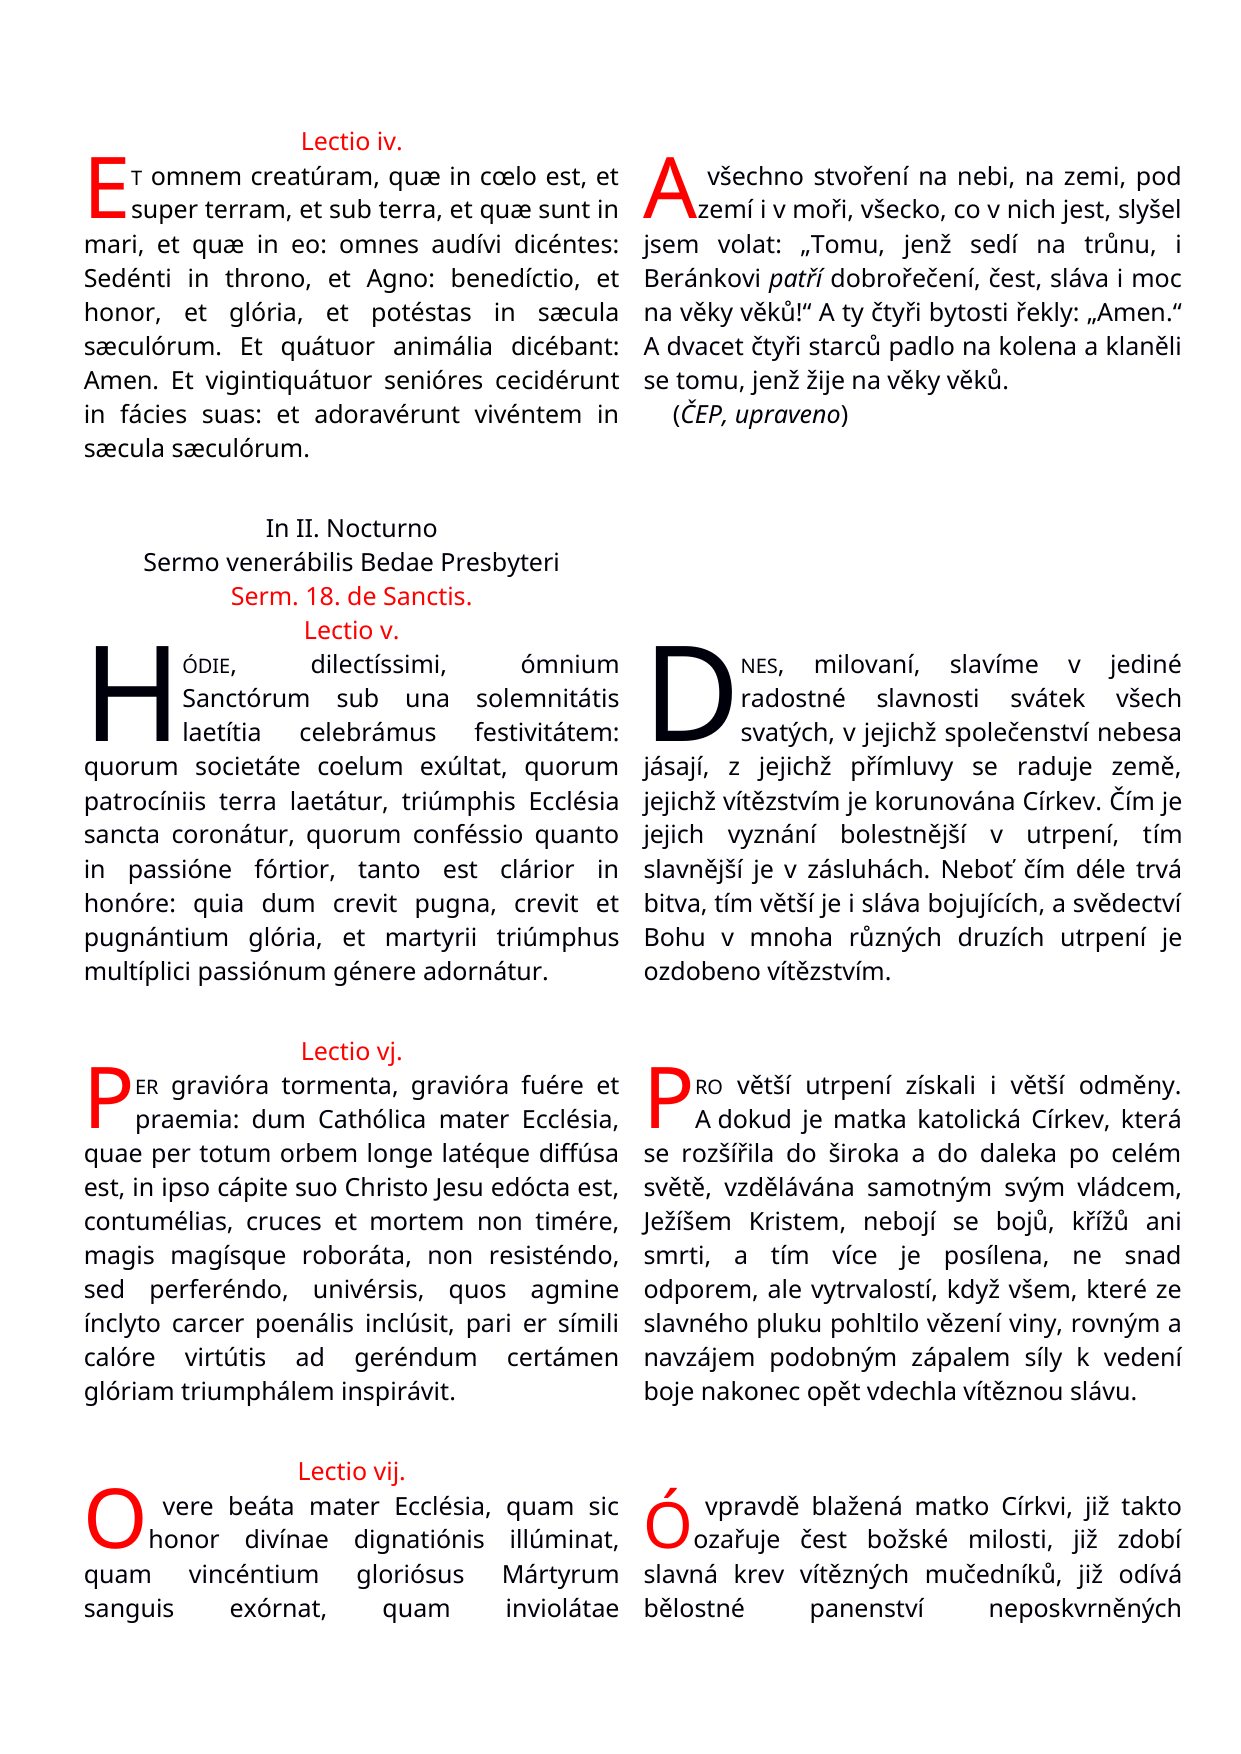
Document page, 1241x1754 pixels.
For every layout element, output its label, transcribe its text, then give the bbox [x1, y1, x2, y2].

table_cell Dnes, milovaní, slavíme v jediné radostné slavnosti svátek všech svatých, v jejichž společenství nebesa jásají, z jejichž přímluvy se raduje země, jejichž vítězstvím je korunována Církev. Čím je jejich vyznání bolestnější v utrpení, tím slavnější je v zásluhách. Neboť čím déle trvá bitva, tím větší je i sláva bojujících, a svědectví Bohu v mnoha různých druzích utrpení je ozdobeno vítězstvím. [631, 505, 1194, 1027]
table_cell Lectio vij. O vere beáta mater Ecclésia, quam sic honor divínae dignatiónis illúminat, quam vincéntium gloriósus Mártyrum sanguis exórnat, quam inviolátae [72, 1448, 631, 1630]
table_cell A všechno stvoření na nebi, na zemi, pod zemí i v moři, všecko, co v nich jest, slyšel jsem volat: „Tomu, jenž sedí na trůnu, i Beránkovi patří dobrořečení, čest, sláva i moc na věky věků!“ A ty čtyři bytosti řekly: „Amen.“ A dvacet čtyři starců padlo na kolena a klaněli se tomu, jenž žije na věky věků. (ČEP, upraveno) [631, 118, 1194, 505]
table_cell Lectio iv. Et omnem creatúram, quæ in cœlo est, et super terram, et sub terra, et quæ sunt in mari, et quæ in eo: omnes audívi dicéntes: Sedénti in throno, et Agno: benedíctio, et honor, et glória, et potéstas in sæcula sæculórum. Et quátuor animália dicébant: Amen. Et vigintiquátuor senióres cecidérunt in fácies suas: et adoravérunt vivéntem in sæcula sæculórum. [72, 118, 631, 505]
table_cell Lectio vj. Per gravióra tormenta, gravióra fuére et praemia: dum Cathólica mater Ecclésia, quae per totum orbem longe latéque diffúsa est, in ipso cápite suo Christo Jesu edócta est, contumélias, cruces et mortem non timére, magis magísque roboráta, non resisténdo, sed perferéndo, univérsis, quos agmine ínclyto carcer poenális inclúsit, pari er símili calóre virtútis ad geréndum certámen glóriam triumphálem inspirávit. [72, 1028, 631, 1448]
table_cell Pro větší utrpení získali i větší odměny. A dokud je matka katolická Církev, která se rozšířila do široka a do daleka po celém světě, vzdělávána samotným svým vládcem, Ježíšem Kristem, nebojí se bojů, křížů ani smrti, a tím více je posílena, ne snad odporem, ale vytrvalostí, když všem, které ze slavného pluku pohltilo vězení viny, rovným a navzájem podobným zápalem síly k vedení boje nakonec opět vdechla vítěznou slávu. [631, 1028, 1194, 1448]
table_cell Ó vpravdě blažená matko Církvi, již takto ozařuje čest božské milosti, již zdobí slavná krev vítězných mučedníků, již odívá bělostné panenství neposkvrněných vyznavačů. Mezi jejími květy nechybí růže ani lilie. Každý z nás, milovaní, ať se snaží, aby v obou těchto ctnostech obdržel co nejvyšší hodnost a korunu, ať už bělostnou čistotu panenství, nebo purpur utrpení. V nebeském táboře je mír a vojska již obdržela své květy, jimiž jsou vojáci Kristovi korunováni. [631, 1448, 1194, 1630]
table_cell In II. Nocturno Sermo venerábilis Bedae Presbyteri Serm. 18. de Sanctis. Lectio v. Hódie, dilectíssimi, ómnium Sanctórum sub una solemnitátis laetítia celebrámus festivitátem: quorum societáte coelum exúltat, quorum patrocíniis terra laetátur, triúmphis Ecclésia sancta coronátur, quorum conféssio quanto in passióne fórtior, tanto est clárior in honóre: quia dum crevit pugna, crevit et pugnántium glória, et martyrii triúmphus multíplici passiónum génere adornátur. [72, 505, 631, 1027]
